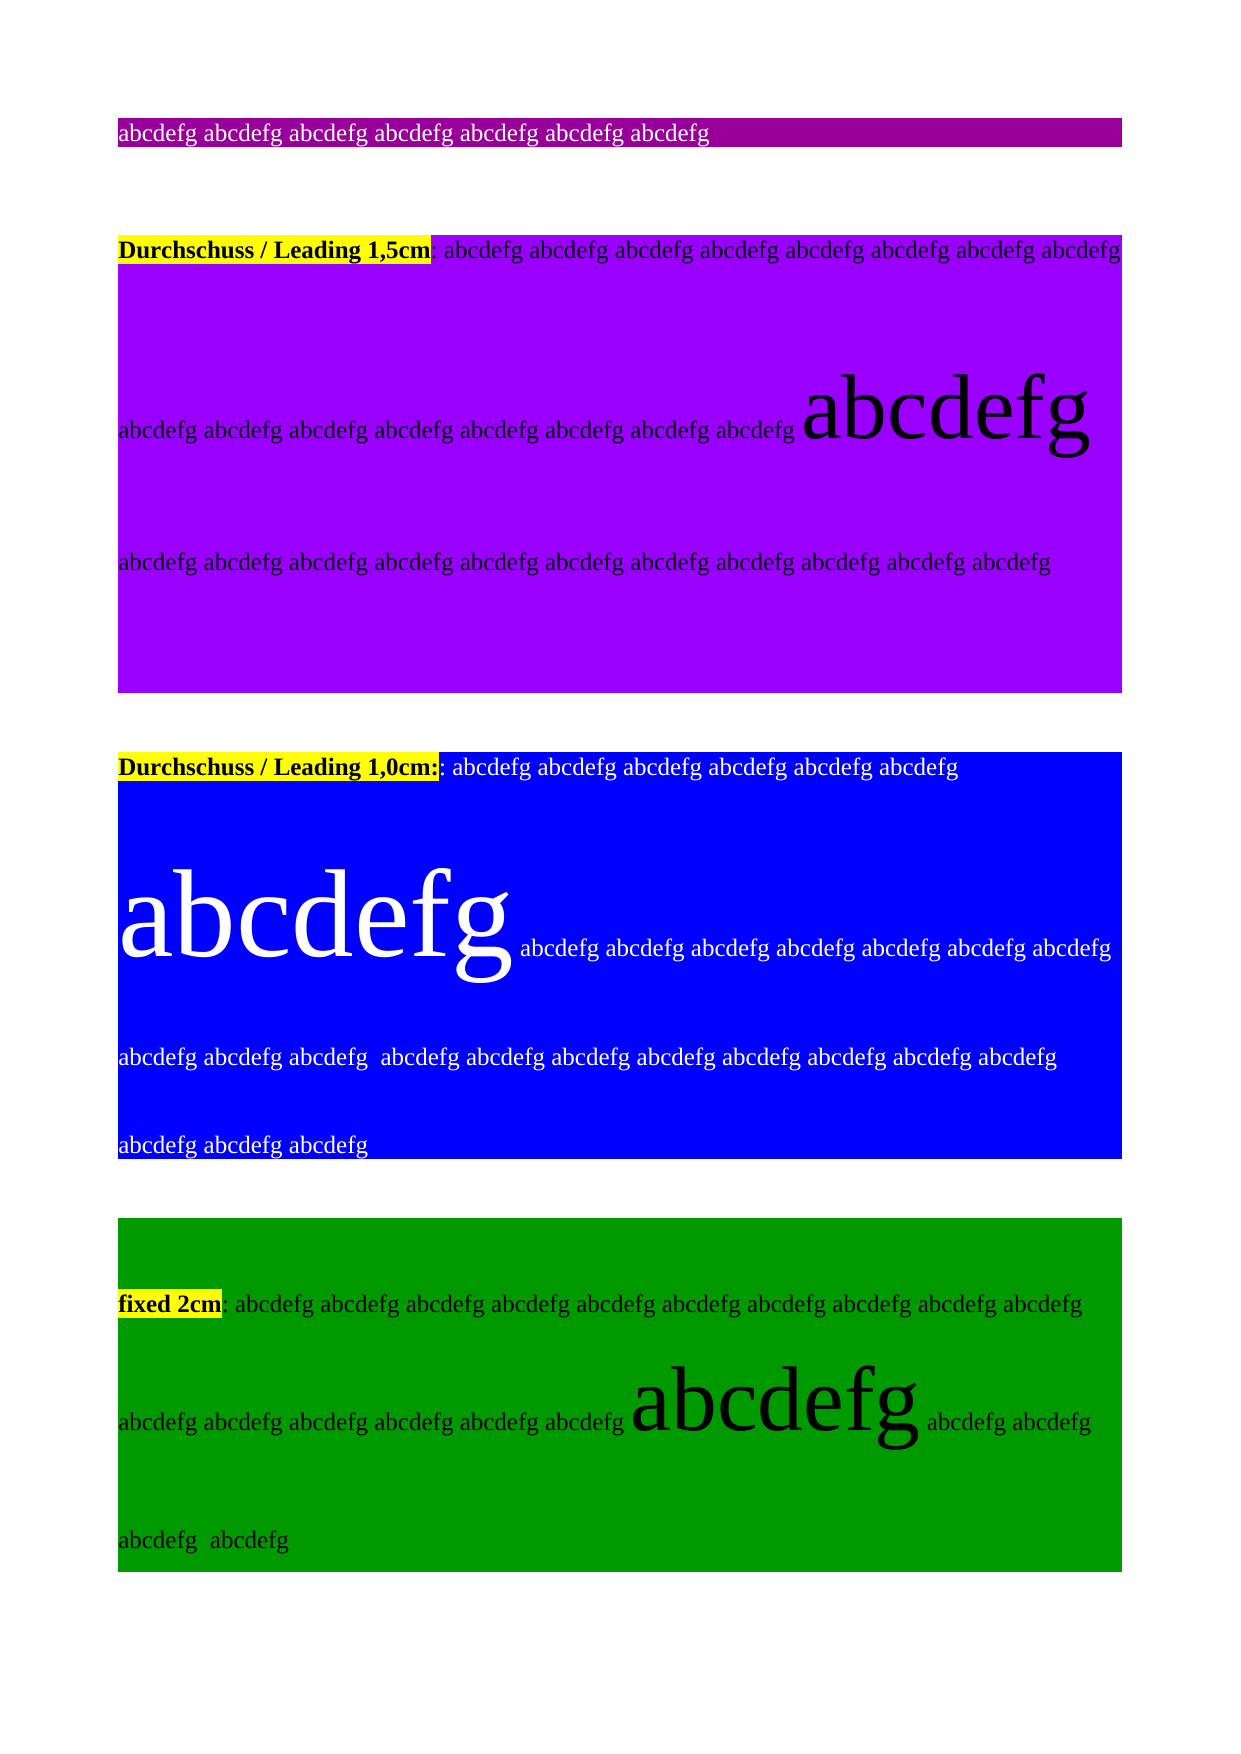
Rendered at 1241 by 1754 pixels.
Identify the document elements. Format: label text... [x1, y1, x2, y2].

text abcdefg abcdefg abcdefg abcdefg abcdefg abcdefg abcdefg [118, 118, 1122, 147]
text Durchschuss / Leading 1,0cm:: abcdefg abcdefg abcdefg abcdefg abcdefg abcdefg abcdefg abcdefg abcdefg abcdefg abcdefg abcdefg abcdefg abcdefg abcdefg abcdefg abcdefg abcdefg abcdefg abcdefg abcdefg abcdefg abcdefg abcdefg abcdefg abcdefg abcdefg abcdefg [118, 752, 1122, 1159]
text fixed 2cm: abcdefg abcdefg abcdefg abcdefg abcdefg abcdefg abcdefg abcdefg abcdefg abcdefg abcdefg abcdefg abcdefg abcdefg abcdefg abcdefg abcdefg abcdefg abcdefg abcdefg abcdefg [118, 1218, 1122, 1572]
text Durchschuss / Leading 1,5cm: abcdefg abcdefg abcdefg abcdefg abcdefg abcdefg abcdefg abcdefg abcdefg abcdefg abcdefg abcdefg abcdefg abcdefg abcdefg abcdefg abcdefg abcdefg abcdefg abcdefg abcdefg abcdefg abcdefg abcdefg abcdefg abcdefg abcdefg abcdefg [118, 235, 1122, 575]
